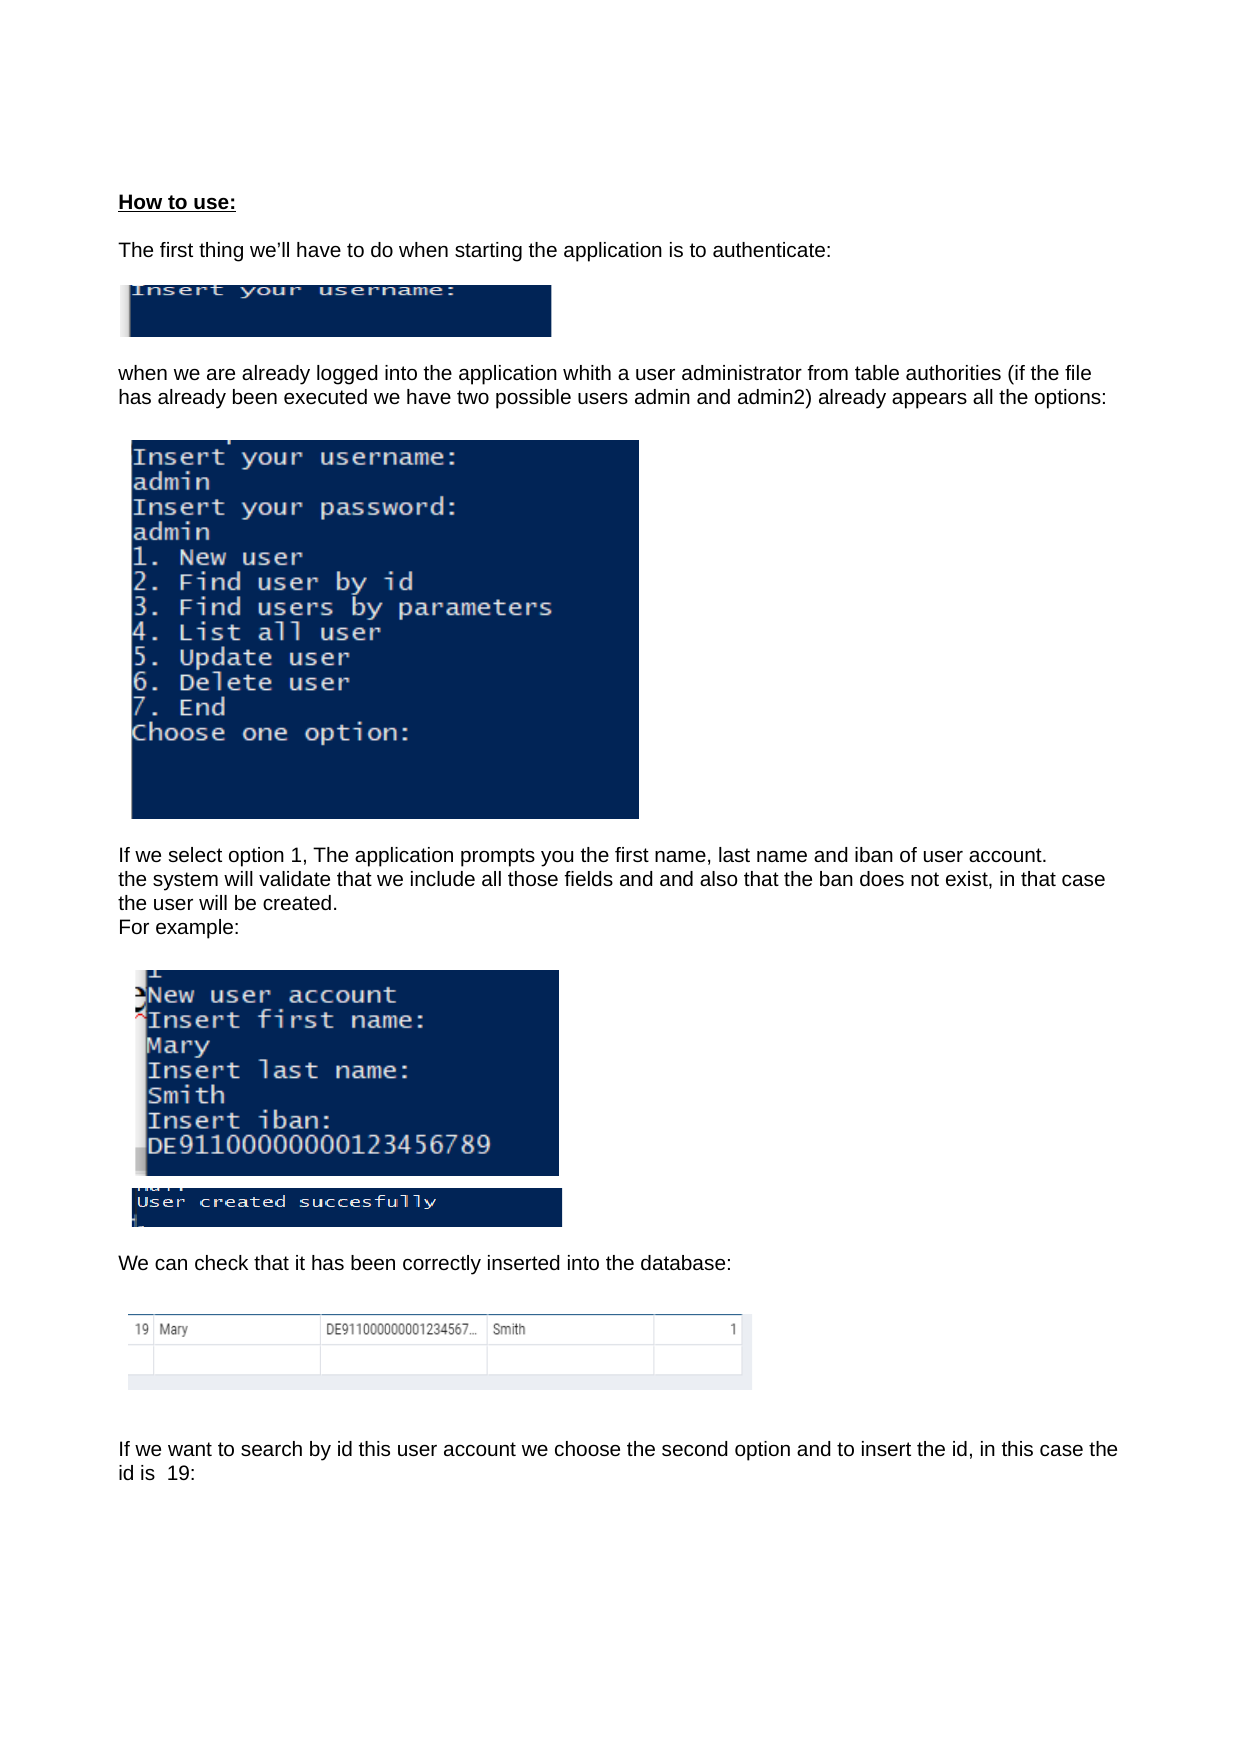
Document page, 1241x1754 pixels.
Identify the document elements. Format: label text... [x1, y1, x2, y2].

text the system will validate that we include all those fields and and also that the ban does not exist, in that case the user will be created. [118, 867, 1122, 914]
picture [120, 285, 552, 337]
picture [128, 1314, 753, 1390]
text How to use: [118, 190, 1122, 214]
text If we want to search by id this user account we choose the second option and to insert the id, in this case the id is 19: [118, 1437, 1122, 1485]
text For example: [118, 914, 1122, 938]
text If we select option 1, The application prompts you the first name, last name and iban of user account. [118, 843, 1122, 867]
text The first thing we’ll have to do when starting the application is to authenticate: [118, 238, 1122, 262]
picture [135, 970, 559, 1176]
text We can check that it has been correctly inserted into the database: [118, 1251, 1122, 1275]
picture [131, 1188, 563, 1227]
picture [131, 440, 639, 819]
text when we are already logged into the application whith a user administrator from table authorities (if the file has already been executed we have two possible users admin and admin2) already appears all the options: [118, 361, 1122, 408]
